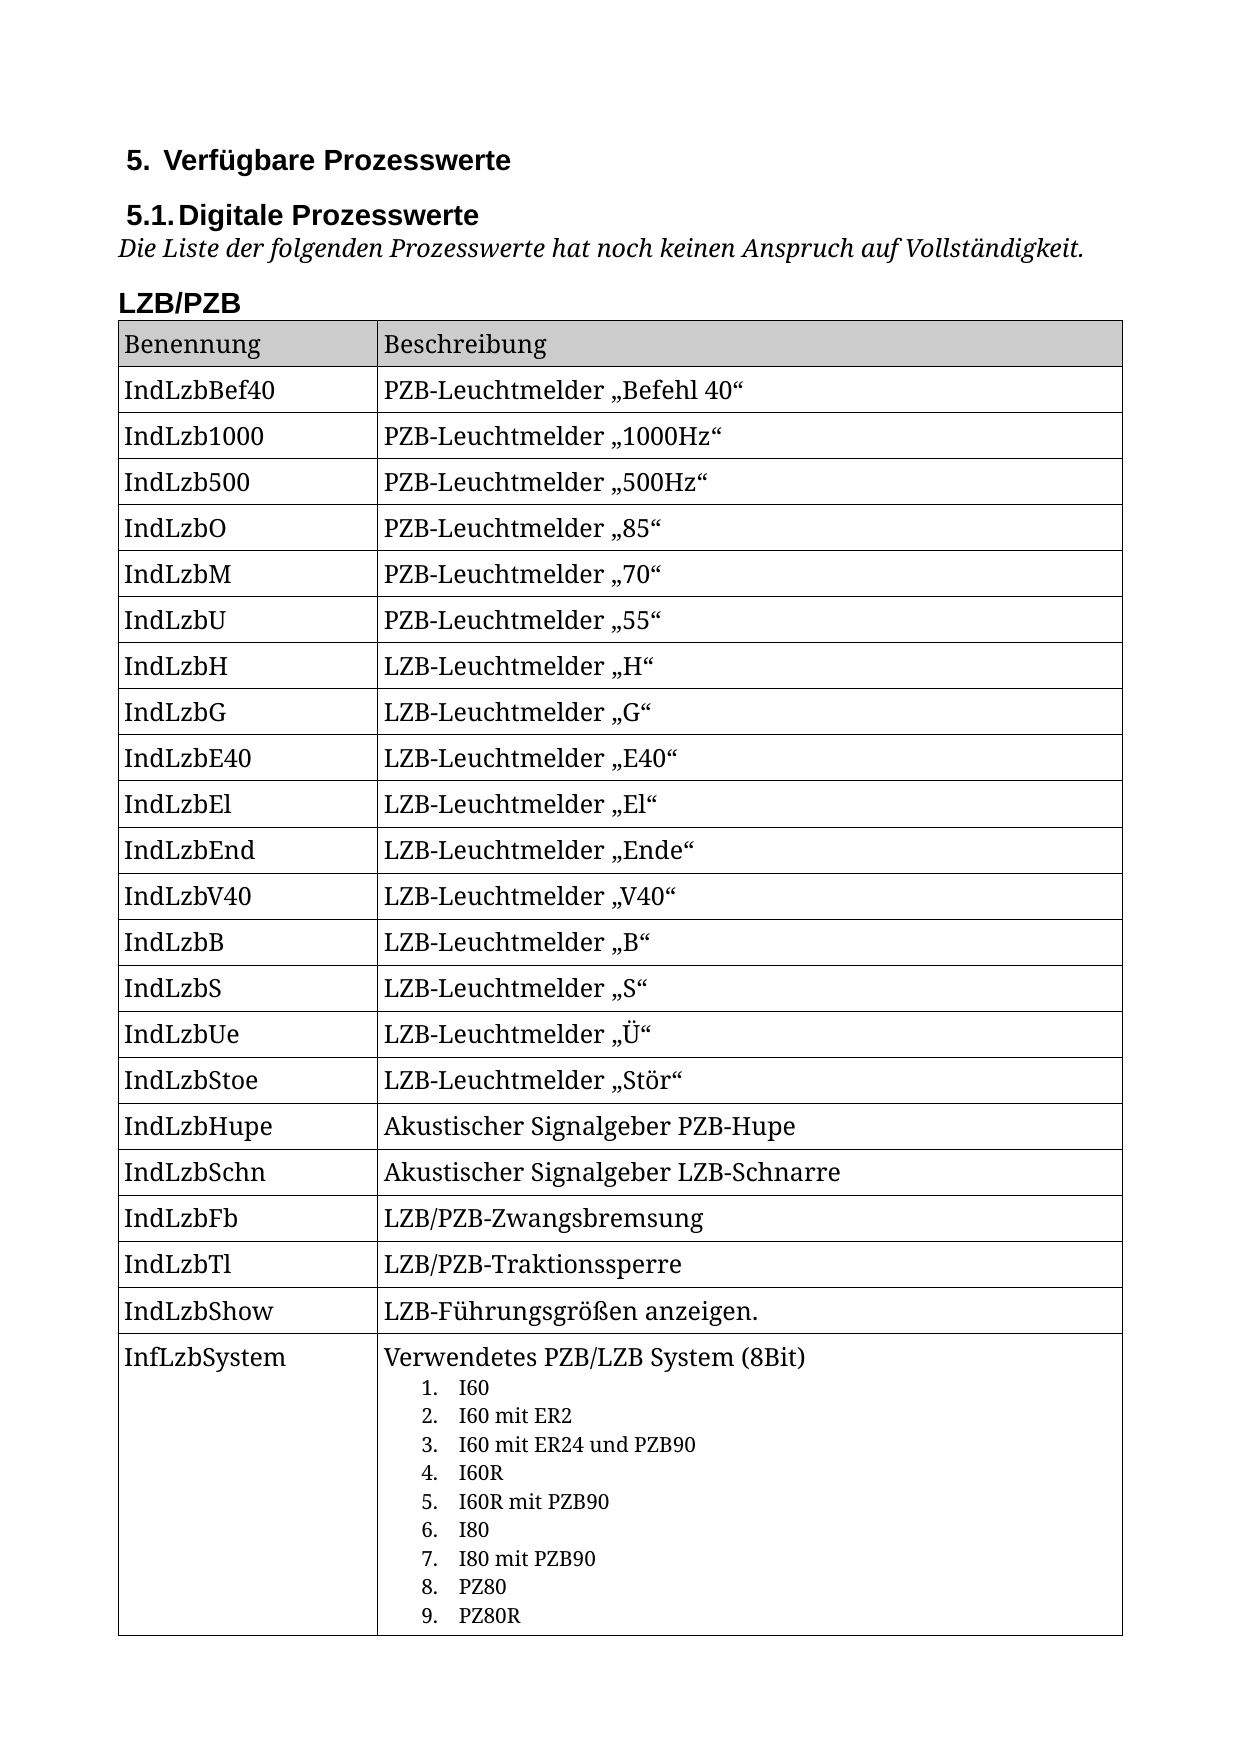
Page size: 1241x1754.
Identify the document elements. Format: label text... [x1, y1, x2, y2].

table_cell PZB-Leuchtmelder „1000Hz“ [378, 413, 1122, 458]
subtitle Digitale Prozesswerte [118, 197, 1122, 231]
subtitle Verfügbare Prozesswerte [118, 143, 1122, 177]
table_cell LZB/PZB-Traktionssperre [378, 1242, 1122, 1287]
table_cell LZB-Leuchtmelder „Ende“ [378, 828, 1122, 872]
table_cell LZB-Führungsgrößen anzeigen. [378, 1288, 1122, 1333]
table_cell PZB-Leuchtmelder „Befehl 40“ [378, 367, 1122, 412]
table_cell IndLzbShow [119, 1288, 377, 1333]
table_cell IndLzbStoe [119, 1058, 377, 1103]
table_cell LZB-Leuchtmelder „E40“ [378, 735, 1122, 780]
table_cell LZB-Leuchtmelder „G“ [378, 689, 1122, 734]
table_cell LZB-Leuchtmelder „El“ [378, 781, 1122, 826]
table_cell LZB-Leuchtmelder „S“ [378, 966, 1122, 1011]
table_cell IndLzbM [119, 551, 377, 596]
table_cell IndLzbO [119, 505, 377, 550]
table_cell IndLzbU [119, 597, 377, 642]
table_cell IndLzb500 [119, 459, 377, 504]
table_cell IndLzbTl [119, 1242, 377, 1287]
table_cell PZB-Leuchtmelder „55“ [378, 597, 1122, 642]
table_cell IndLzbHupe [119, 1104, 377, 1149]
table_cell LZB-Leuchtmelder „B“ [378, 920, 1122, 964]
table_cell IndLzbEl [119, 781, 377, 826]
table_cell IndLzbUe [119, 1012, 377, 1057]
table_cell IndLzb1000 [119, 413, 377, 458]
table_cell LZB-Leuchtmelder „H“ [378, 643, 1122, 688]
table_cell PZB-Leuchtmelder „70“ [378, 551, 1122, 596]
table_header Benennung [119, 321, 377, 366]
table_cell LZB-Leuchtmelder „Ü“ [378, 1012, 1122, 1057]
table_cell PZB-Leuchtmelder „85“ [378, 505, 1122, 550]
table_cell IndLzbFb [119, 1196, 377, 1241]
table_cell IndLzbV40 [119, 874, 377, 918]
text Die Liste der folgenden Prozesswerte hat noch keinen Anspruch auf Vollständigkeit. [118, 231, 1122, 265]
subtitle LZB/PZB [118, 286, 1122, 320]
table_cell IndLzbE40 [119, 735, 377, 780]
table_cell Verwendetes PZB/LZB System (8Bit) I60 I60 mit ER2 I60 mit ER24 und PZB90 I60R I60R mit PZB90 I80 I80 mit PZB90 PZ80 PZ80R PZ80R mit PZB90 [378, 1334, 1122, 1635]
table_header Beschreibung [378, 321, 1122, 366]
table_cell LZB/PZB-Zwangsbremsung [378, 1196, 1122, 1241]
table_cell IndLzbB [119, 920, 377, 964]
table_cell PZB-Leuchtmelder „500Hz“ [378, 459, 1122, 504]
table_cell IndLzbH [119, 643, 377, 688]
table_cell IndLzbS [119, 966, 377, 1011]
table_cell LZB-Leuchtmelder „V40“ [378, 874, 1122, 918]
table_cell InfLzbSystem [119, 1334, 377, 1635]
table_cell IndLzbSchn [119, 1150, 377, 1195]
table_cell LZB-Leuchtmelder „Stör“ [378, 1058, 1122, 1103]
table_cell Akustischer Signalgeber PZB-Hupe [378, 1104, 1122, 1149]
table_cell IndLzbBef40 [119, 367, 377, 412]
table_cell IndLzbEnd [119, 828, 377, 872]
table_cell Akustischer Signalgeber LZB-Schnarre [378, 1150, 1122, 1195]
table_cell IndLzbG [119, 689, 377, 734]
